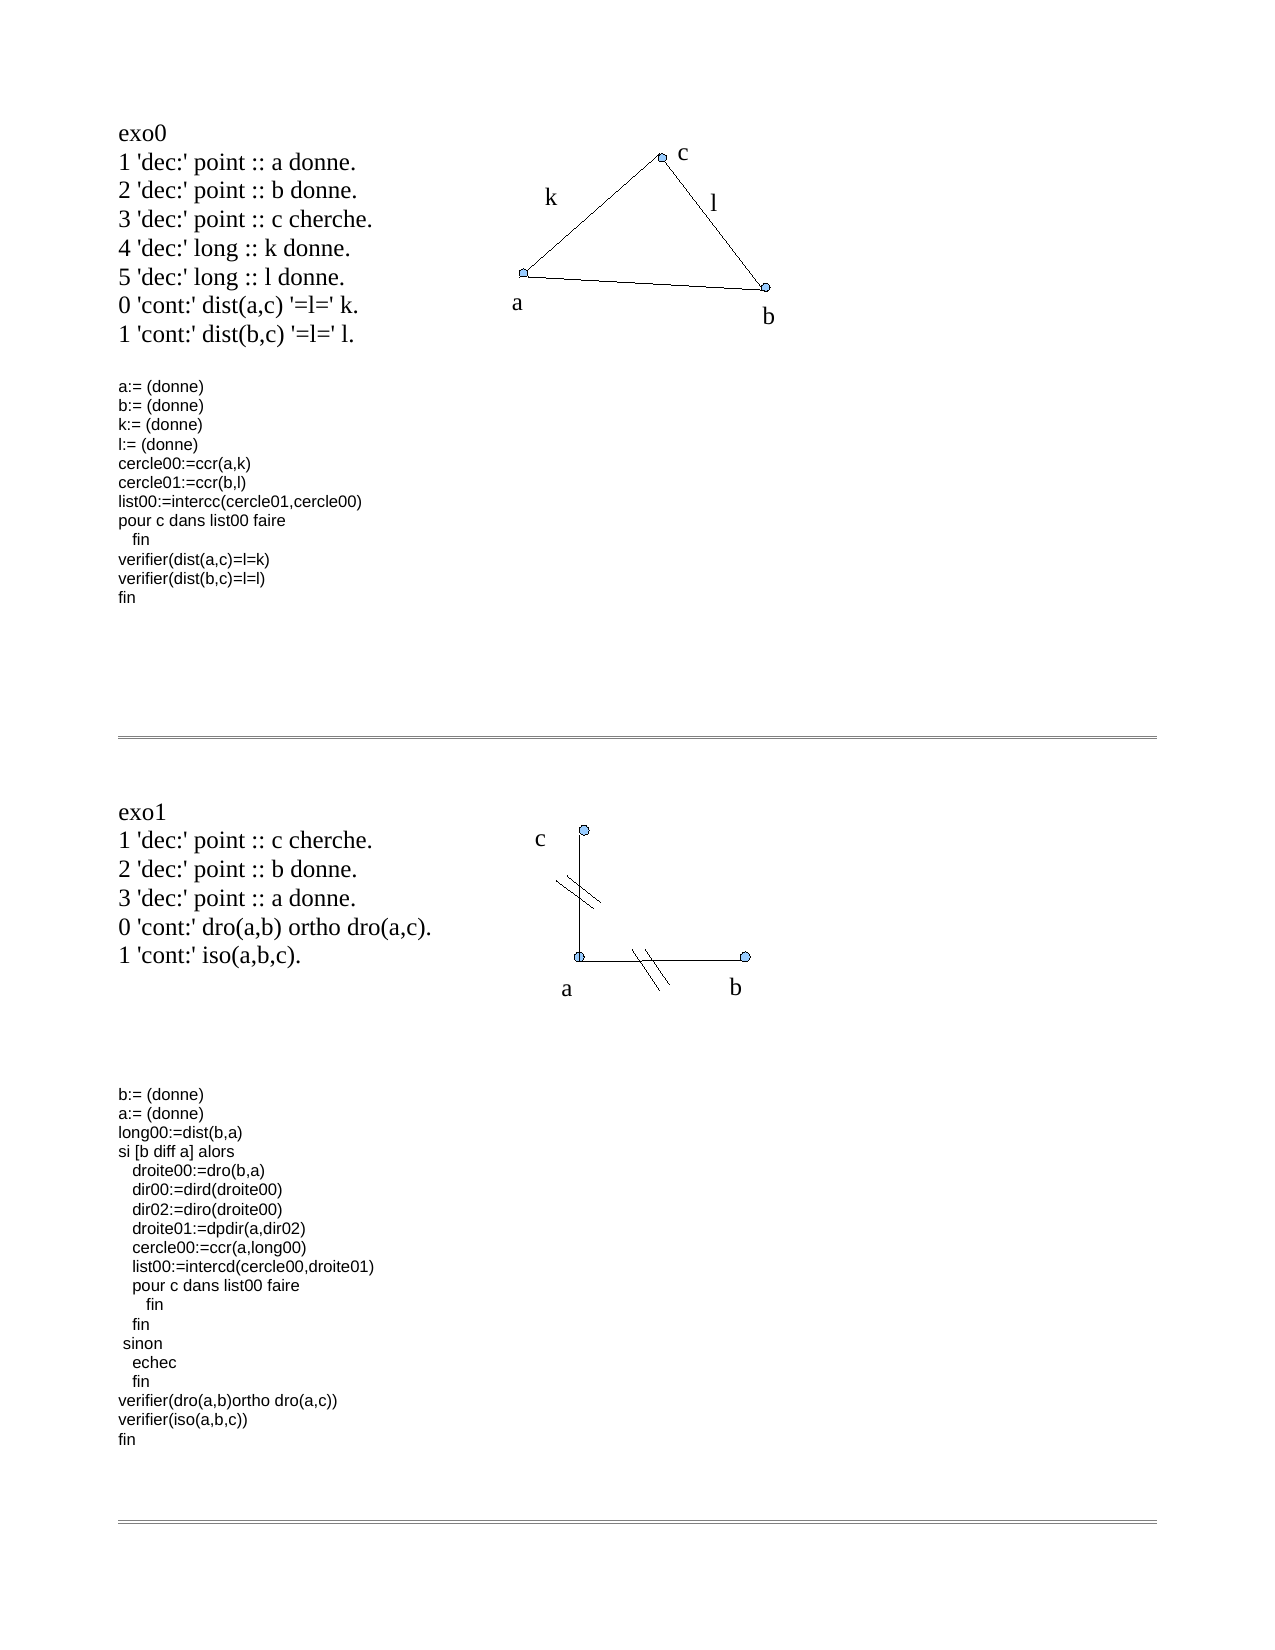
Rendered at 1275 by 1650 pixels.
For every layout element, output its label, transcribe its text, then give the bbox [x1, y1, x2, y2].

text exo1 [118, 797, 1157, 826]
text cercle00:=ccr(a,long00) [118, 1238, 1157, 1257]
text fin [118, 530, 1157, 549]
text b:= (donne) [118, 1084, 1157, 1103]
text [580, 854, 1157, 883]
text 1 'cont:' dist(b,c) '=l=' l. [118, 319, 1157, 348]
text fin [118, 1372, 1157, 1391]
text pour c dans list00 faire [118, 511, 1157, 530]
text 5 'dec:' long :: l donne. [118, 262, 1157, 291]
text echec [118, 1353, 1157, 1372]
text cercle01:=ccr(b,l) [118, 473, 1157, 492]
text b:= (donne) [118, 396, 1157, 415]
text cercle00:=ccr(a,k) [118, 453, 1157, 473]
text pour c dans list00 faire [118, 1276, 1157, 1295]
text verifier(dist(b,c)=l=l) [118, 568, 1157, 588]
text 2 'dec:' point :: b donne. [118, 176, 1157, 204]
text verifier(dist(a,c)=l=k) [118, 549, 1157, 568]
text 1 'cont:' iso(a,b,c). [118, 941, 1157, 969]
text [580, 883, 1157, 912]
text 4 'dec:' long :: k donne. [118, 233, 1157, 262]
text 2 'dec:' point :: b donne. [118, 854, 579, 883]
text si [b diff a] alors [118, 1142, 1157, 1161]
text 0 'cont:' dist(a,c) '=l=' k. [118, 291, 1157, 319]
text droite00:=dro(b,a) [118, 1161, 1157, 1180]
text 3 'dec:' point :: c cherche. [118, 204, 1157, 233]
text droite01:=dpdir(a,dir02) [118, 1218, 1157, 1238]
text verifier(dro(a,b)ortho dro(a,c)) [118, 1391, 1157, 1410]
text 1 'dec:' point :: a donne. [118, 147, 1157, 176]
text fin [118, 1314, 1157, 1333]
text a:= (donne) [118, 1103, 1157, 1123]
text list00:=intercc(cercle01,cercle00) [118, 492, 1157, 511]
text k:= (donne) [118, 415, 1157, 434]
text long00:=dist(b,a) [118, 1123, 1157, 1142]
text 0 'cont:' dro(a,b) ortho dro(a,c). [118, 912, 579, 941]
text [580, 912, 1157, 941]
text dir02:=diro(droite00) [118, 1199, 1157, 1218]
text fin [118, 588, 1157, 607]
text l:= (donne) [118, 434, 1157, 453]
text a:= (donne) [118, 377, 1157, 396]
text exo0 [118, 118, 1157, 147]
text list00:=intercd(cercle00,droite01) [118, 1257, 1157, 1276]
text dir00:=dird(droite00) [118, 1180, 1157, 1199]
text fin [118, 1295, 1157, 1314]
text 3 'dec:' point :: a donne. [118, 883, 579, 912]
text sinon [118, 1333, 1157, 1353]
text 1 'dec:' point :: c cherche. [118, 826, 1157, 854]
text verifier(iso(a,b,c)) [118, 1410, 1157, 1429]
text fin [118, 1429, 1157, 1448]
